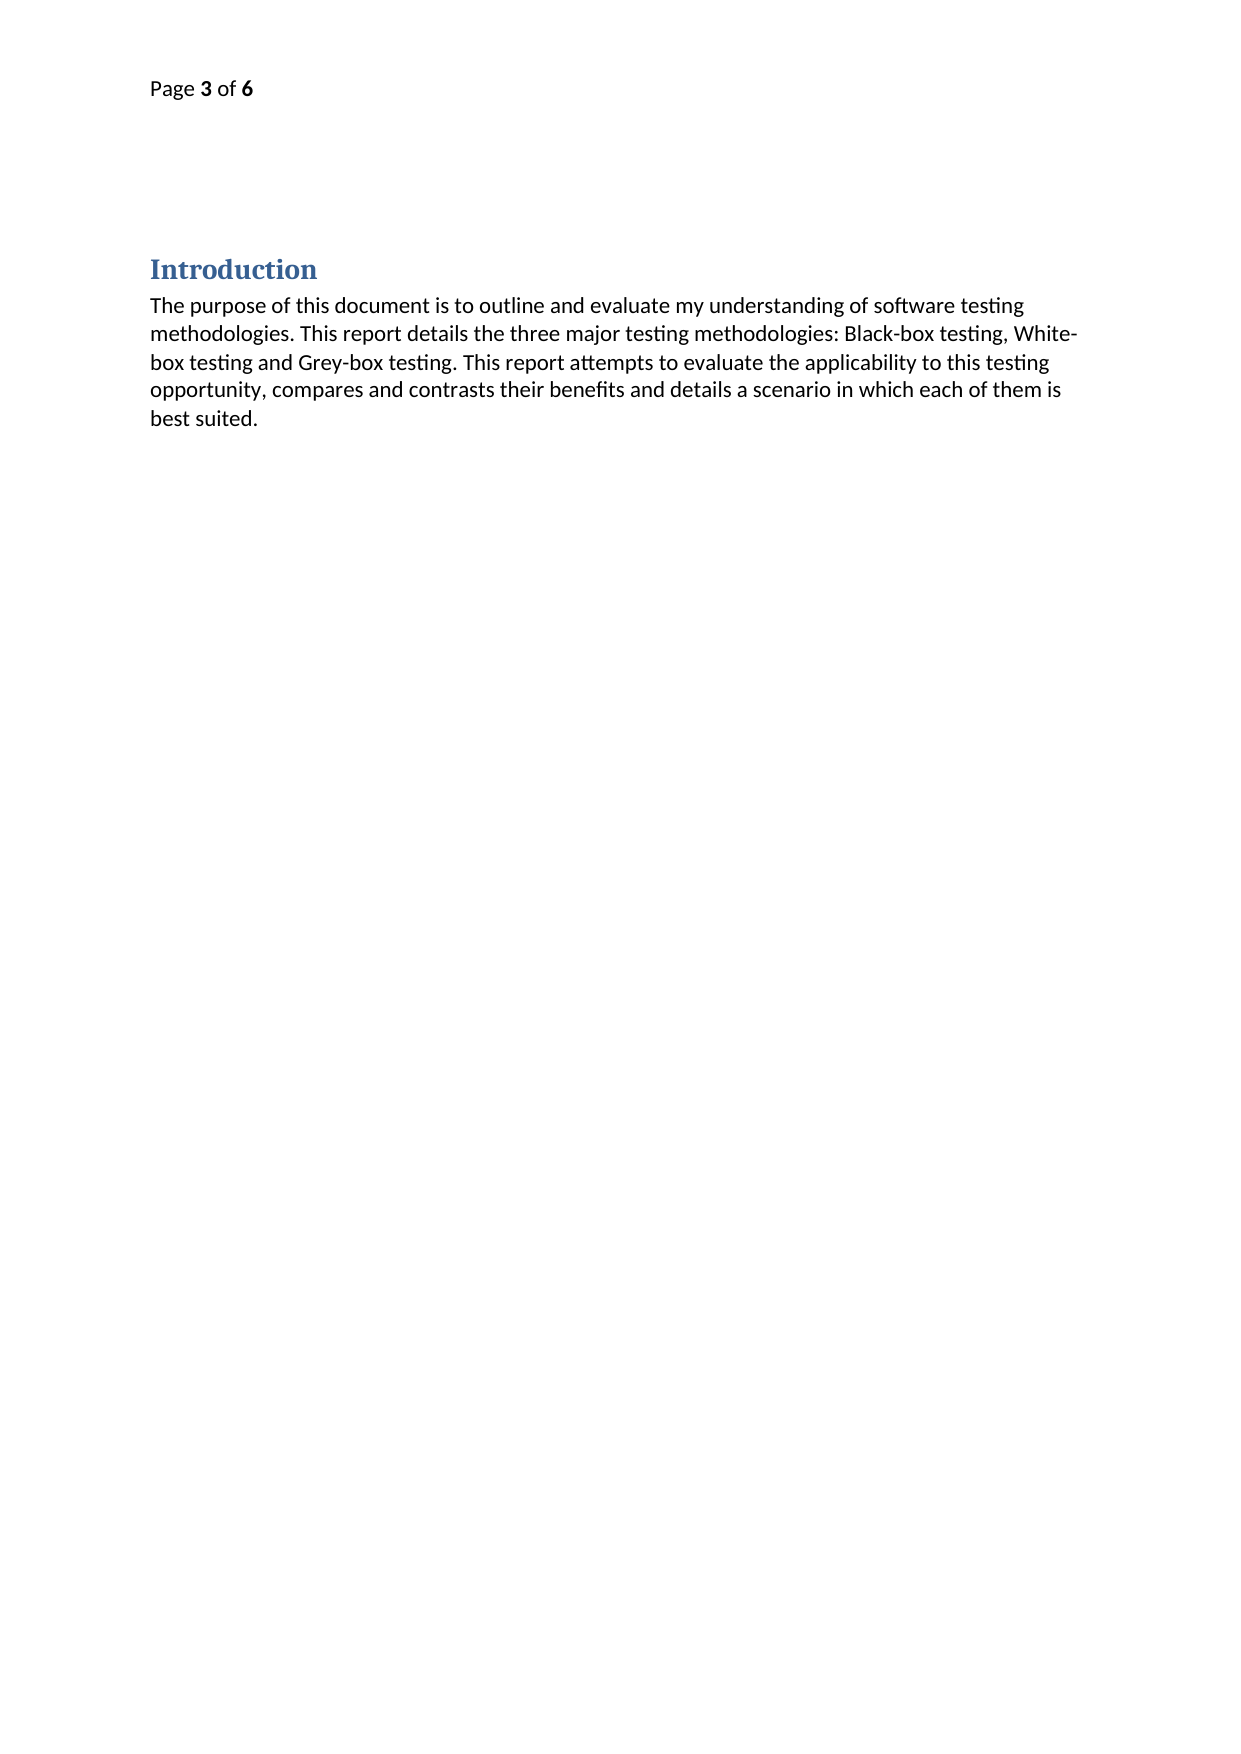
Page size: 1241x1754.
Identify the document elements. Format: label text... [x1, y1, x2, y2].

subtitle Introduction [150, 253, 1090, 287]
text The purpose of this document is to outline and evaluate my understanding of software testing methodologies. This report details the three major testing methodologies: Black-box testing, White-box testing and Grey-box testing. This report attempts to evaluate the applicability to this testing opportunity, compares and contrasts their benefits and details a scenario in which each of them is best suited. [150, 292, 1090, 432]
